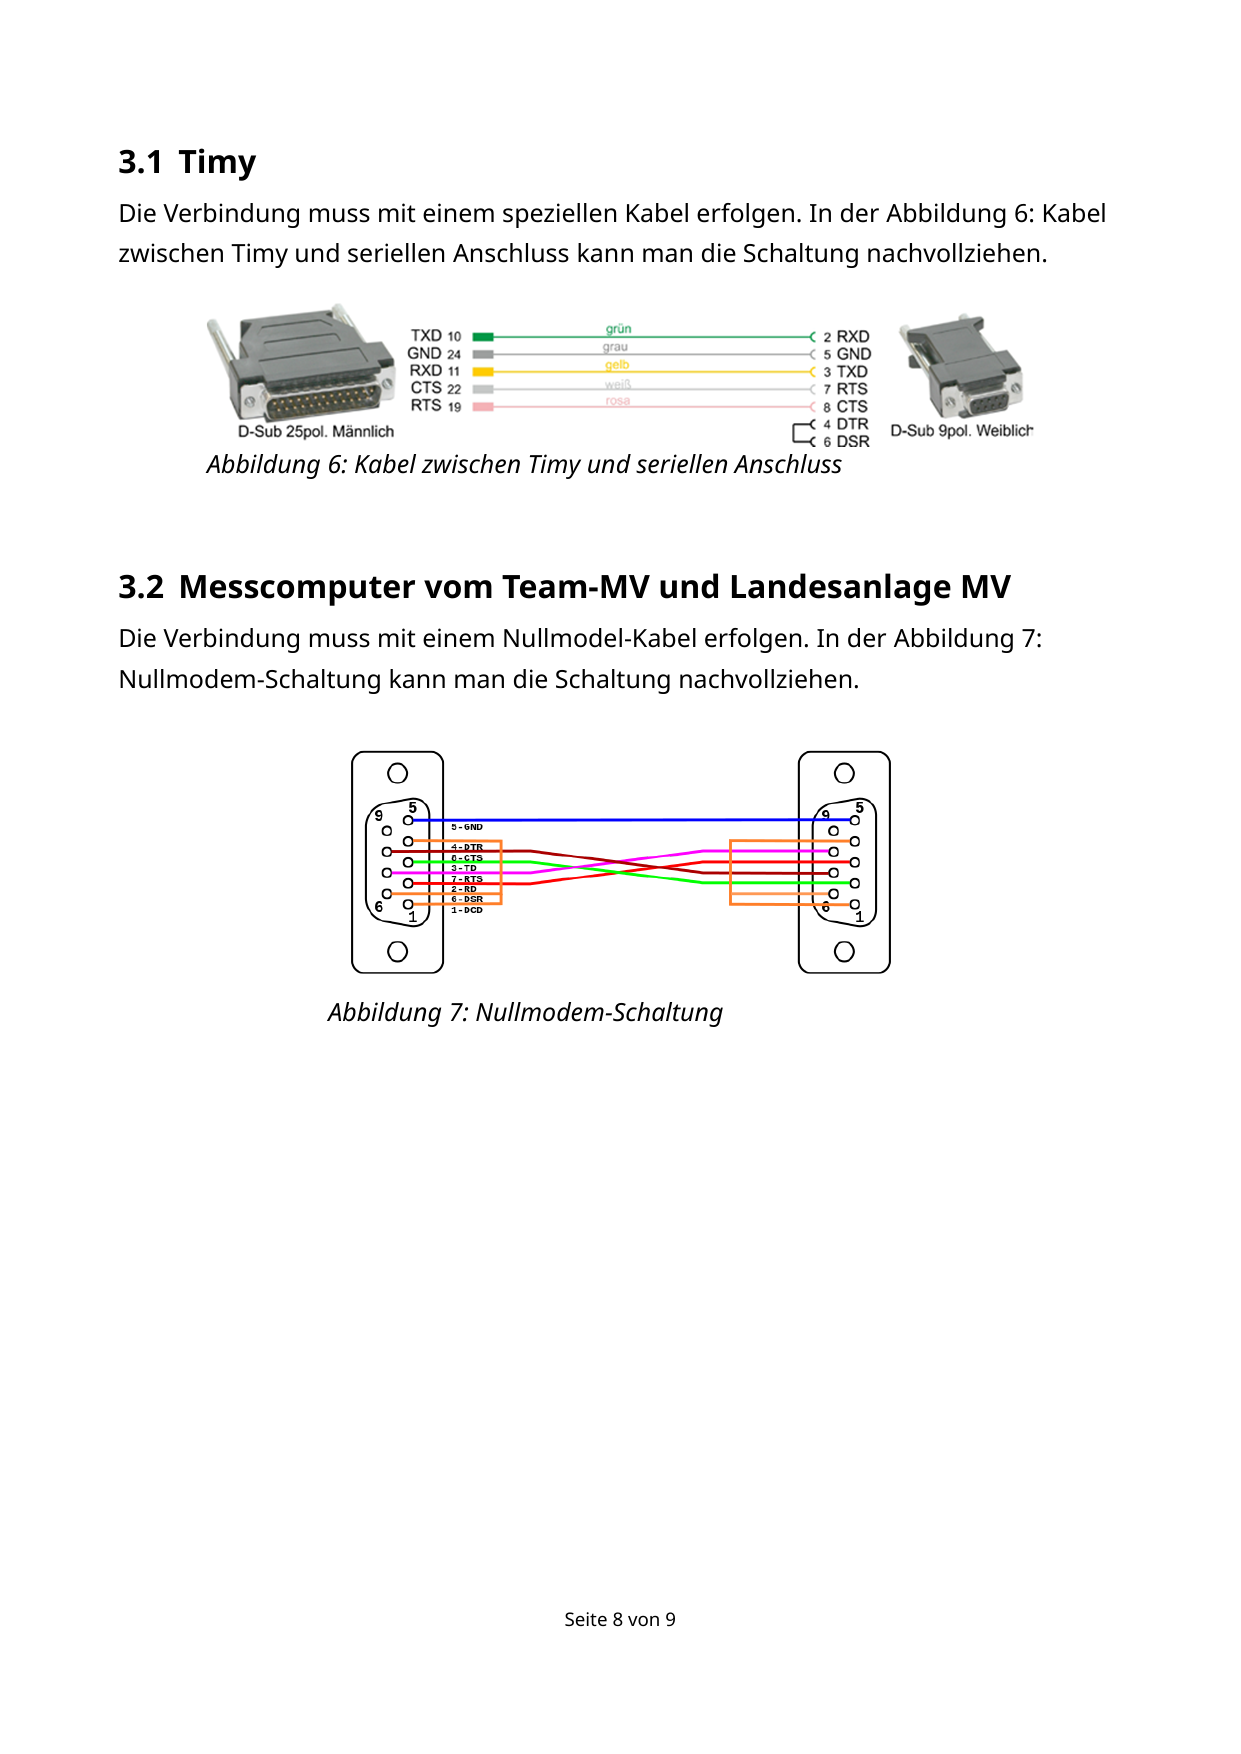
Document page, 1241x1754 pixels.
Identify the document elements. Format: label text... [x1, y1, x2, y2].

text Abbildung 6: Kabel zwischen Timy und seriellen Anschluss [207, 447, 1033, 481]
picture [328, 729, 913, 995]
text Die Verbindung muss mit einem Nullmodel-Kabel erfolgen. In der Abbildung 7: Nullmodem-Schaltung kann man die Schaltung nachvollziehen. [118, 620, 1122, 695]
picture [206, 303, 1034, 447]
subtitle Messcomputer vom Team-MV und Landesanlage MV [118, 564, 1122, 608]
text Abbildung 7: Nullmodem-Schaltung [328, 995, 912, 1029]
text Die Verbindung muss mit einem speziellen Kabel erfolgen. In der Abbildung 6: Kabel zwischen Timy und seriellen Anschluss kann man die Schaltung nachvollziehen. [118, 195, 1122, 270]
subtitle Timy [118, 139, 1122, 183]
